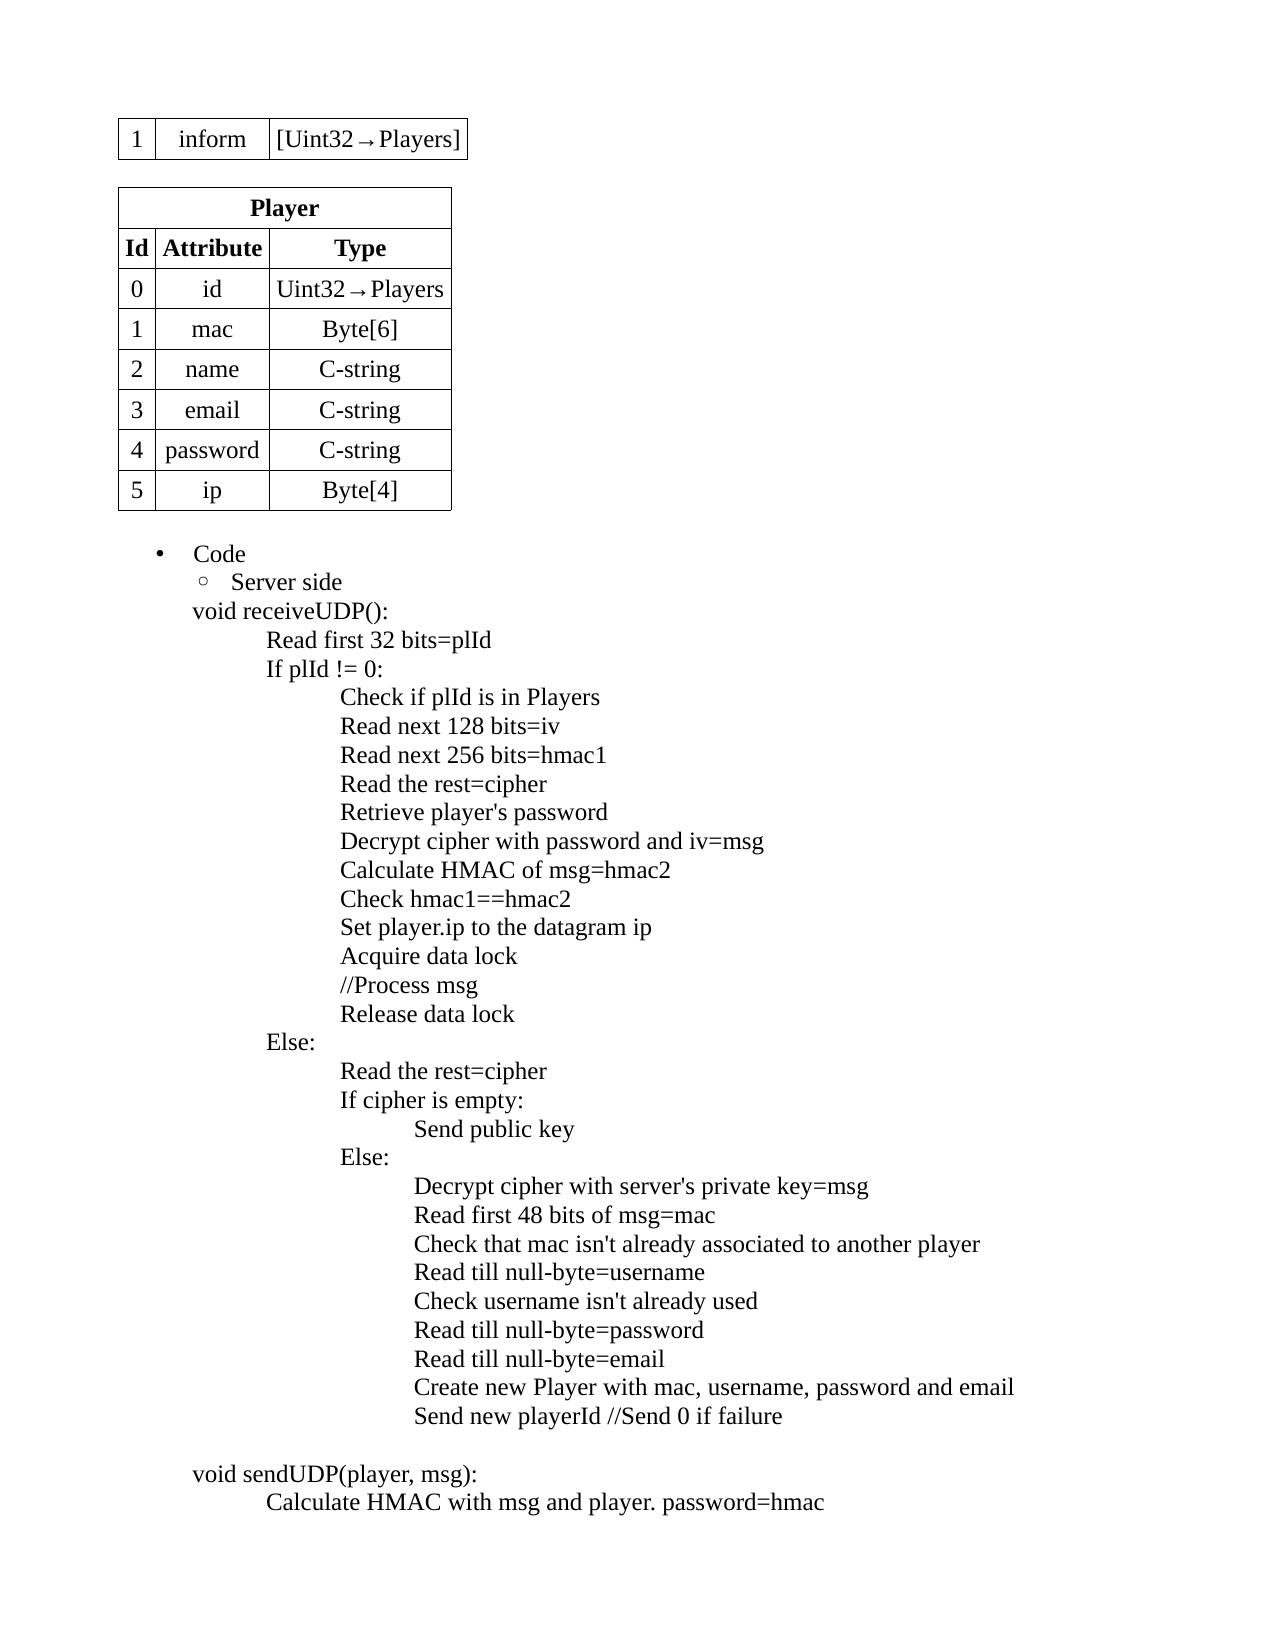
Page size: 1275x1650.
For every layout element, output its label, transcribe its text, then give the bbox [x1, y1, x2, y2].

text Create new Player with mac, username, password and email [192, 1372, 1157, 1401]
table_cell 2 [119, 350, 155, 389]
table_cell Attribute [156, 229, 269, 268]
text Read the rest=cipher [192, 1056, 1157, 1085]
table_cell Id [119, 229, 155, 268]
table_cell password [156, 430, 269, 469]
table_cell C-string [270, 350, 451, 389]
text void receiveUDP(): [192, 596, 1157, 625]
table_cell 1 [119, 119, 155, 158]
table_cell Byte[4] [270, 471, 451, 510]
table_cell Byte[6] [270, 309, 451, 348]
table_cell email [156, 390, 269, 429]
table_cell C-string [270, 430, 451, 469]
table_cell 0 [119, 269, 155, 308]
text Check if plId is in Players [192, 682, 1157, 711]
text Read next 128 bits=iv [192, 711, 1157, 740]
table_cell C-string [270, 390, 451, 429]
table_cell Type [270, 229, 451, 268]
table_cell id [156, 269, 269, 308]
text If cipher is empty: [192, 1085, 1157, 1114]
text Calculate HMAC with msg and player. password=hmac [192, 1487, 1157, 1516]
text Else: [192, 1142, 1157, 1171]
text Check hmac1==hmac2 [192, 884, 1157, 912]
text Send new playerId //Send 0 if failure [192, 1401, 1157, 1430]
text If plId != 0: [192, 654, 1157, 682]
text Else: [192, 1027, 1157, 1056]
table_cell mac [156, 309, 269, 348]
text Decrypt cipher with server's private key=msg [192, 1171, 1157, 1200]
list Server side [193, 567, 1157, 596]
text Check that mac isn't already associated to another player [192, 1229, 1157, 1257]
table_cell ip [156, 471, 269, 510]
table_header Player [119, 188, 451, 228]
table_cell name [156, 350, 269, 389]
text Read the rest=cipher [192, 769, 1157, 797]
text Acquire data lock [192, 941, 1157, 970]
list Code [156, 539, 1157, 567]
text Read till null-byte=email [192, 1344, 1157, 1372]
text Send public key [192, 1114, 1157, 1142]
text Read next 256 bits=hmac1 [192, 740, 1157, 769]
table_cell 1 [119, 309, 155, 348]
table_cell 4 [119, 430, 155, 469]
text Read till null-byte=username [192, 1257, 1157, 1286]
text Read first 48 bits of msg=mac [192, 1200, 1157, 1229]
text Set player.ip to the datagram ip [192, 912, 1157, 941]
table_cell inform [156, 119, 269, 158]
text Retrieve player's password [192, 797, 1157, 826]
text Read first 32 bits=plId [192, 625, 1157, 654]
text Decrypt cipher with password and iv=msg [192, 826, 1157, 855]
text Release data lock [192, 999, 1157, 1027]
table_cell 5 [119, 471, 155, 510]
table_cell 3 [119, 390, 155, 429]
table_cell Uint32→Players [270, 269, 451, 308]
text Read till null-byte=password [192, 1315, 1157, 1344]
text void sendUDP(player, msg): [192, 1459, 1157, 1487]
text //Process msg [192, 970, 1157, 999]
table_cell [Uint32→Players] [270, 119, 467, 158]
text Check username isn't already used [192, 1286, 1157, 1315]
text Calculate HMAC of msg=hmac2 [192, 855, 1157, 884]
